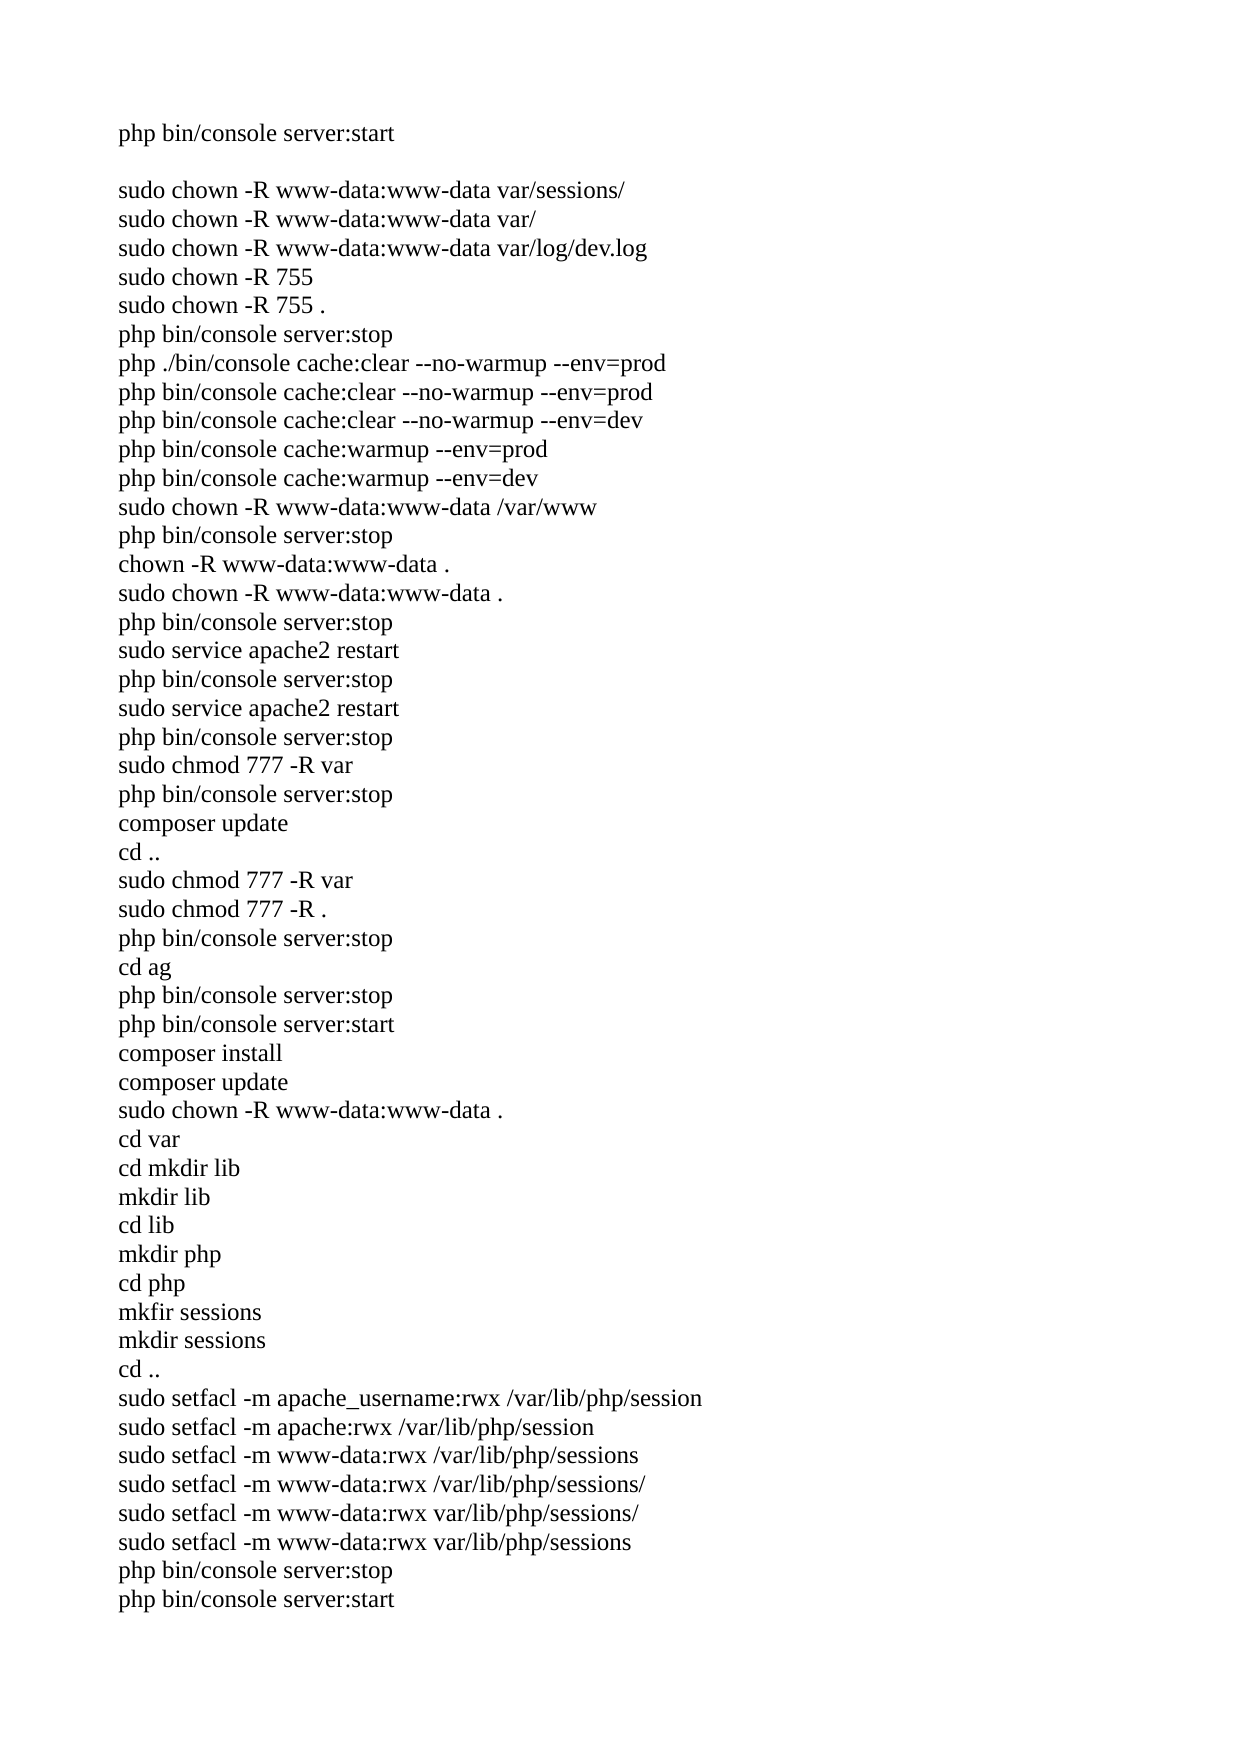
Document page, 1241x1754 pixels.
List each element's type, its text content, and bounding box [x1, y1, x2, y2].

text composer install [118, 1038, 1122, 1067]
text php bin/console server:stop [118, 981, 1122, 1009]
text php ./bin/console cache:clear --no-warmup --env=prod [118, 348, 1122, 377]
text php bin/console cache:warmup --env=dev [118, 463, 1122, 492]
text sudo service apache2 restart [118, 693, 1122, 722]
text php bin/console server:stop [118, 664, 1122, 693]
text sudo chown -R www-data:www-data var/log/dev.log [118, 233, 1122, 262]
text sudo setfacl -m www-data:rwx var/lib/php/sessions [118, 1527, 1122, 1556]
text sudo setfacl -m www-data:rwx /var/lib/php/sessions/ [118, 1469, 1122, 1498]
text sudo service apache2 restart [118, 636, 1122, 664]
text mkdir php [118, 1239, 1122, 1268]
text php bin/console server:start [118, 118, 1122, 147]
text sudo setfacl -m apache_username:rwx /var/lib/php/session [118, 1383, 1122, 1412]
text php bin/console server:stop [118, 521, 1122, 549]
text mkdir lib [118, 1182, 1122, 1211]
text mkfir sessions [118, 1297, 1122, 1326]
text cd .. [118, 1354, 1122, 1383]
text mkdir sessions [118, 1326, 1122, 1354]
text sudo chown -R www-data:www-data . [118, 1096, 1122, 1124]
text cd .. [118, 837, 1122, 866]
text cd var [118, 1124, 1122, 1153]
text sudo chown -R 755 [118, 262, 1122, 291]
text sudo chown -R www-data:www-data /var/www [118, 492, 1122, 521]
text composer update [118, 808, 1122, 837]
text php bin/console server:stop [118, 607, 1122, 636]
text sudo setfacl -m www-data:rwx /var/lib/php/sessions [118, 1441, 1122, 1469]
text sudo setfacl -m apache:rwx /var/lib/php/session [118, 1412, 1122, 1441]
text php bin/console server:stop [118, 923, 1122, 952]
text php bin/console server:stop [118, 779, 1122, 808]
text cd lib [118, 1211, 1122, 1239]
text sudo chmod 777 -R var [118, 866, 1122, 894]
text sudo chown -R www-data:www-data . [118, 578, 1122, 607]
text php bin/console server:stop [118, 1556, 1122, 1584]
text sudo setfacl -m www-data:rwx var/lib/php/sessions/ [118, 1498, 1122, 1527]
text sudo chown -R www-data:www-data var/ [118, 204, 1122, 233]
text php bin/console server:start [118, 1009, 1122, 1038]
text php bin/console cache:warmup --env=prod [118, 434, 1122, 463]
text cd mkdir lib [118, 1153, 1122, 1182]
text sudo chmod 777 -R var [118, 751, 1122, 779]
text cd php [118, 1268, 1122, 1297]
text php bin/console server:stop [118, 319, 1122, 348]
text php bin/console cache:clear --no-warmup --env=prod [118, 377, 1122, 406]
text composer update [118, 1067, 1122, 1096]
text sudo chown -R 755 . [118, 291, 1122, 319]
text php bin/console cache:clear --no-warmup --env=dev [118, 406, 1122, 434]
text chown -R www-data:www-data . [118, 549, 1122, 578]
text sudo chown -R www-data:www-data var/sessions/ [118, 176, 1122, 204]
text cd ag [118, 952, 1122, 981]
text sudo chmod 777 -R . [118, 894, 1122, 923]
text php bin/console server:stop [118, 722, 1122, 751]
text php bin/console server:start [118, 1584, 1122, 1613]
